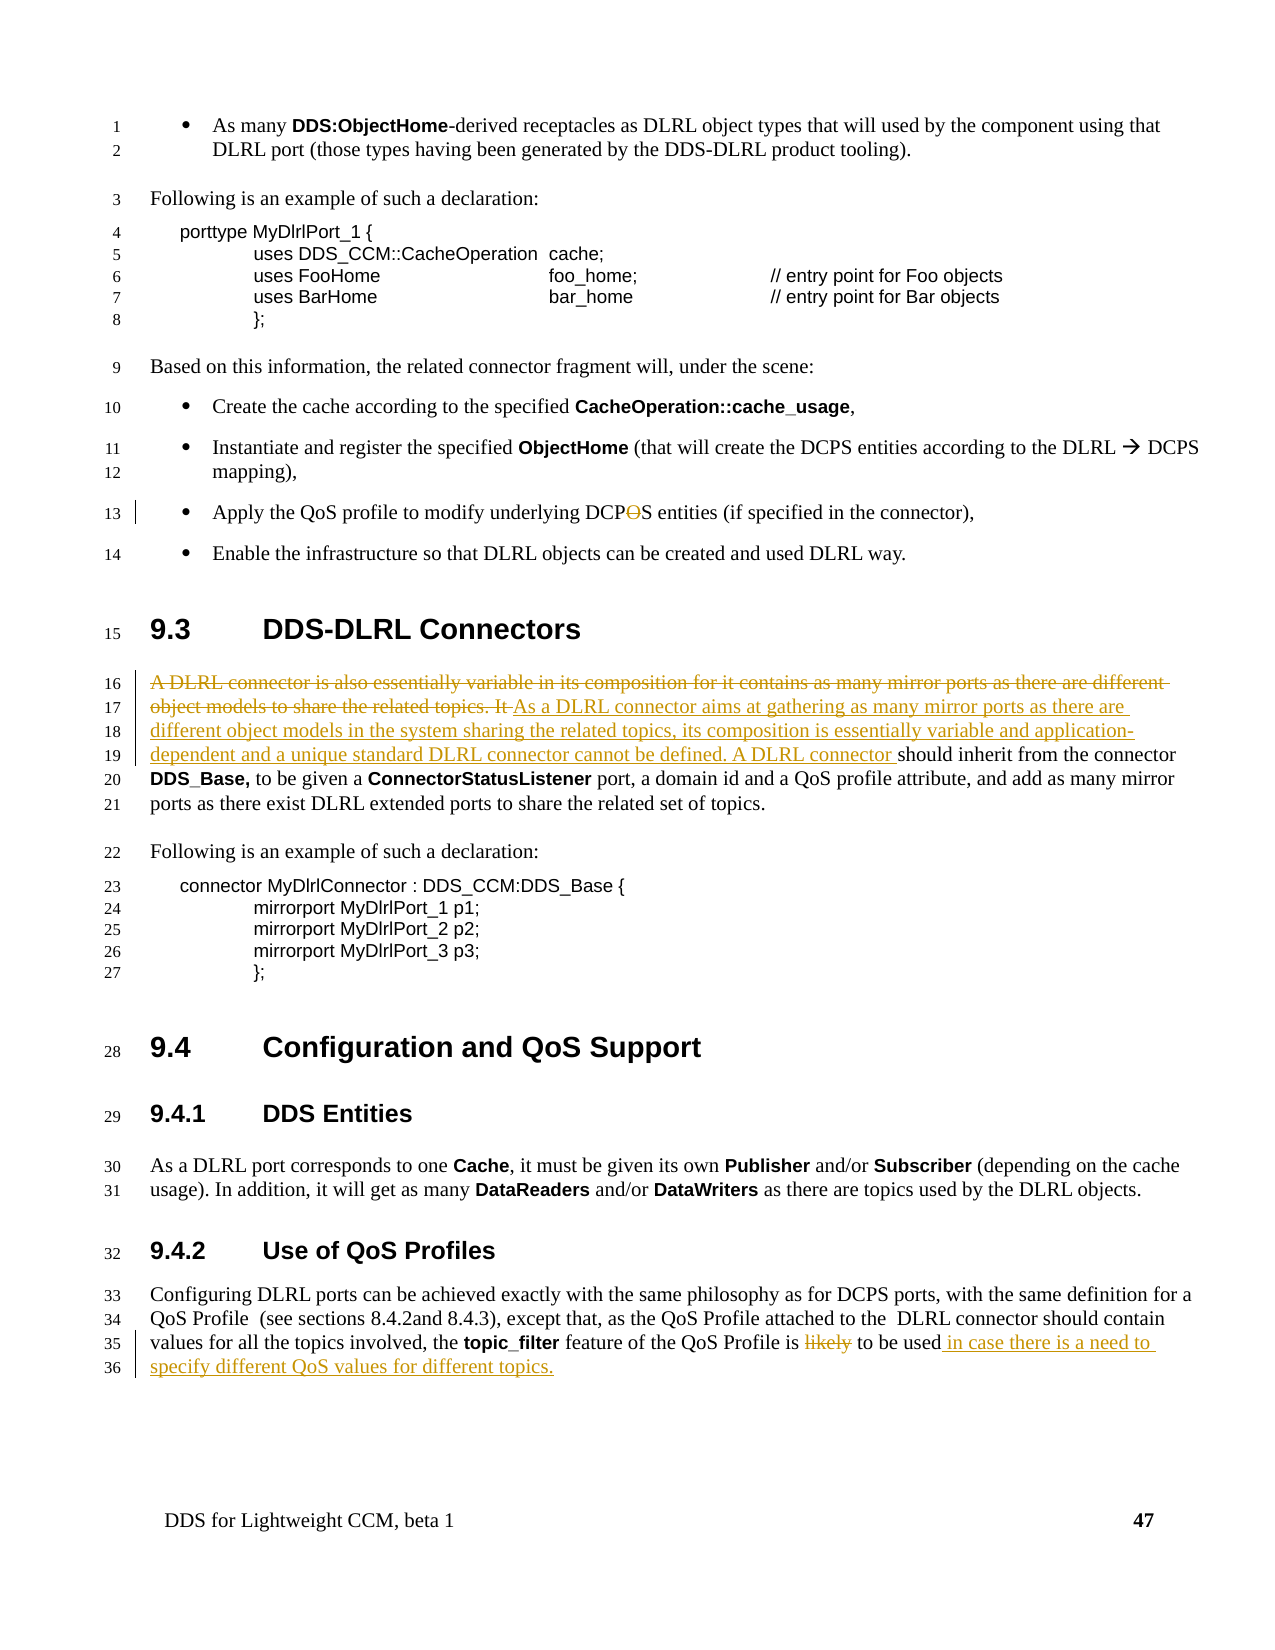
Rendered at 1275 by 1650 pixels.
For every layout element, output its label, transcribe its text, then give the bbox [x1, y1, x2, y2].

text connector MyDlrlConnector : DDS_CCM:DDS_Base { [179, 875, 1200, 897]
text porttype MyDlrlPort_1 { [179, 221, 1200, 243]
text mirrorport MyDlrlPort_3 p3; [179, 940, 1200, 961]
list Apply the QoS profile to modify underlying DCPS entities (if specified in the connector), [182, 500, 1200, 524]
text As a DLRL connector aims at gathering as many mirror ports as there are different object models in the system sharing the related topics, its composition is essentially variable and application-dependent and a unique standard DLRL connector cannot be defined. A DLRL connector should inherit from the connector DDS_Base, to be given a ConnectorStatusListener port, a domain id and a QoS profile attribute, and add as many mirror ports as there exist DLRL extended ports to share the related set of topics. [150, 670, 1200, 814]
text uses FooHome foo_home; // entry point for Foo objects [179, 264, 1200, 286]
text }; [179, 307, 1200, 329]
list Enable the infrastructure so that DLRL objects can be created and used DLRL way. [182, 540, 1200, 564]
text uses BarHome bar_home // entry point for Bar objects [179, 286, 1200, 307]
text uses DDS_CCM::CacheOperation cache; [179, 243, 1200, 264]
list Create the cache according to the specified CacheOperation::cache_usage, [182, 394, 1200, 418]
text Following is an example of such a declaration: [150, 185, 1200, 209]
text Following is an example of such a declaration: [150, 839, 1200, 863]
text mirrorport MyDlrlPort_1 p1; [179, 897, 1200, 918]
text As a DLRL port corresponds to one Cache, it must be given its own Publisher and/or Subscriber (depending on the cache usage). In addition, it will get as many DataReaders and/or DataWriters as there are topics used by the DLRL objects. [150, 1153, 1200, 1201]
subtitle Configuration and QoS Support [150, 1030, 1200, 1064]
subtitle Use of QoS Profiles [150, 1236, 1200, 1265]
text }; [179, 961, 1200, 983]
text Configuring DLRL ports can be achieved exactly with the same philosophy as for DCPS ports, with the same definition for a QoS Profile (see sections 8.4.2and 8.4.3), except that, as the QoS Profile attached to the DLRL connector should contain values for all the topics involved, the topic_filter feature of the QoS Profile is to be used in case there is a need to specify different QoS values for different topics. [150, 1282, 1200, 1378]
subtitle DDS-DLRL Connectors [150, 612, 1200, 645]
text Based on this information, the related connector fragment will, under the scene: [150, 354, 1200, 378]
subtitle DDS Entities [150, 1099, 1200, 1128]
list Instantiate and register the specified ObjectHome (that will create the DCPS entities according to the DLRL  DCPS mapping), [182, 435, 1200, 483]
list As many DDS:ObjectHome-derived receptacles as DLRL object types that will used by the component using that DLRL port (those types having been generated by the DDS-DLRL product tooling). [182, 112, 1200, 161]
text mirrorport MyDlrlPort_2 p2; [179, 918, 1200, 940]
